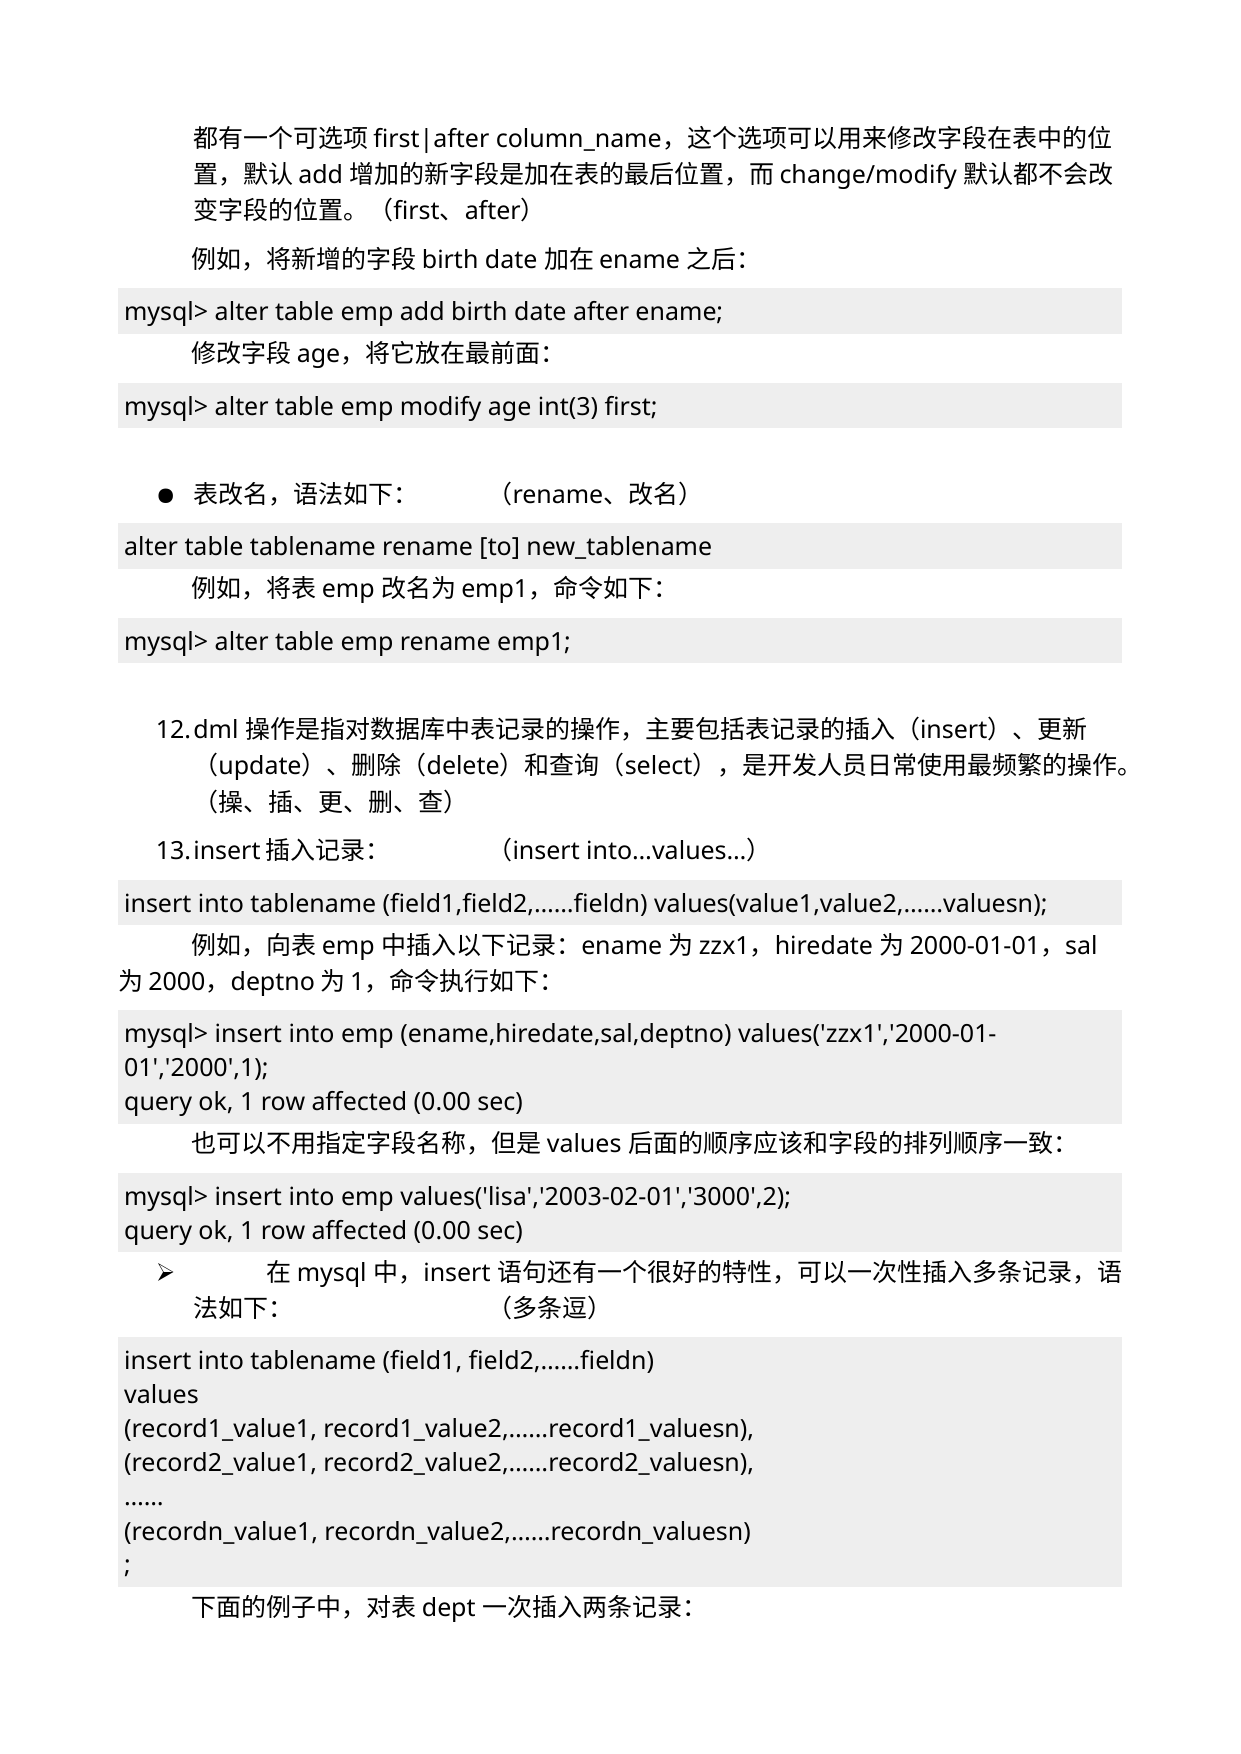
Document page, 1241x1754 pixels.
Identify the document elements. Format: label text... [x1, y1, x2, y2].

list 都有一个可选项first|after column_name，这个选项可以用来修改字段在表中的位置，默认add 增加的新字段是加在表的最后位置，而change/modify 默认都不会改变字段的位置。（first、after） [156, 118, 1122, 227]
text 例如，向表emp 中插入以下记录：ename 为zzx1，hiredate 为2000-01-01，sal 为2000，deptno为1，命令执行如下： [118, 925, 1122, 998]
list dml 操作是指对数据库中表记录的操作，主要包括表记录的插入（insert）、更新（update）、删除（delete）和查询（select），是开发人员日常使用最频繁的操作。（操、插、更、删、查） [156, 709, 1122, 818]
text 例如，将新增的字段birth date 加在ename 之后： [118, 239, 1122, 276]
table_header mysql> alter table emp rename emp1; [118, 618, 1122, 663]
text 也可以不用指定字段名称，但是values 后面的顺序应该和字段的排列顺序一致： [118, 1124, 1122, 1160]
list insert插入记录： （insert into…values…） [156, 831, 1122, 867]
table_header insert into tablename (field1, field2,……fieldn) values (record1_value1, record1_value2,……record1_valuesn), (record2_value1, record2_value2,……record2_valuesn), …… (recordn_value1, recordn_value2,……recordn_valuesn) ; [118, 1337, 1122, 1587]
text 下面的例子中，对表dept 一次插入两条记录： [118, 1587, 1122, 1623]
table_header mysql> alter table emp modify age int(3) first; [118, 383, 1122, 428]
table_header insert into tablename (field1,field2,……fieldn) values(value1,value2,……valuesn); [118, 880, 1122, 925]
list 表改名，语法如下： （rename、改名） [156, 474, 1122, 511]
table_header mysql> alter table emp add birth date after ename; [118, 288, 1122, 334]
list 在mysql 中，insert 语句还有一个很好的特性，可以一次性插入多条记录，语法如下： （多条逗） [156, 1252, 1122, 1324]
text 修改字段age，将它放在最前面： [118, 334, 1122, 370]
table_header alter table tablename rename [to] new_tablename [118, 523, 1122, 569]
text 例如，将表emp 改名为emp1，命令如下： [118, 569, 1122, 605]
table_header mysql> insert into emp values('lisa','2003-02-01','3000',2); query ok, 1 row affected (0.00 sec) [118, 1173, 1122, 1252]
table_header mysql> insert into emp (ename,hiredate,sal,deptno) values('zzx1','2000-01-01','2000',1); query ok, 1 row affected (0.00 sec) [118, 1010, 1122, 1124]
